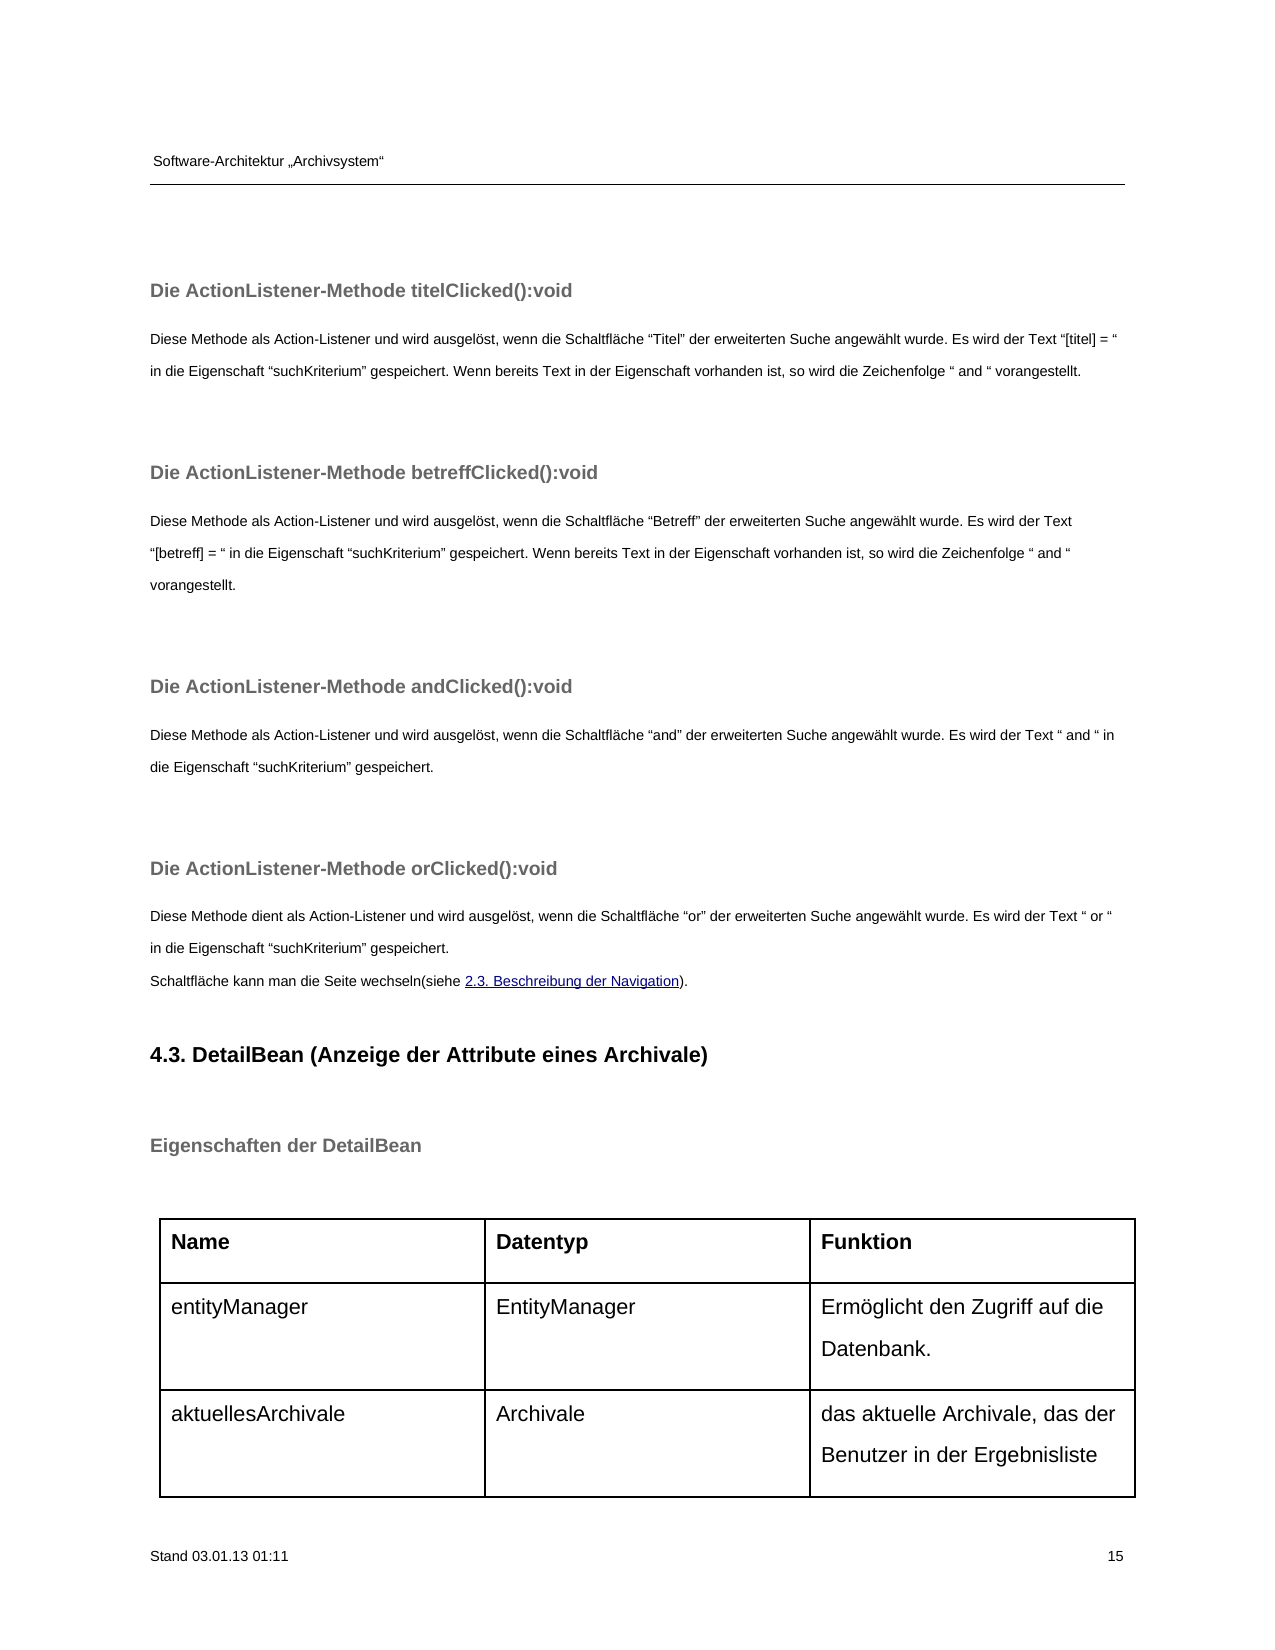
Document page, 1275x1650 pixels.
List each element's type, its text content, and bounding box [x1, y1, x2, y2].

table_cell aktuellesArchivale [161, 1391, 484, 1496]
subtitle Die ActionListener-Methode betreffClicked():void [150, 462, 1125, 499]
table_cell EntityManager [486, 1284, 809, 1389]
text Diese Methode dient als Action-Listener und wird ausgelöst, wenn die Schaltfläche “or” der erweiterten Suche angewählt wurde. Es wird der Text “ or “ in die Eigenschaft “suchKriterium” gespeichert. [150, 909, 1125, 969]
subtitle Die ActionListener-Methode andClicked():void [150, 676, 1125, 713]
text Diese Methode als Action-Listener und wird ausgelöst, wenn die Schaltfläche “Betreff” der erweiterten Suche angewählt wurde. Es wird der Text “[betreff] = “ in die Eigenschaft “suchKriterium” gespeichert. Wenn bereits Text in der Eigenschaft vorhanden ist, so wird die Zeichenfolge “ and “ vorangestellt. [150, 513, 1125, 605]
subtitle 4.3. DetailBean (Anzeige der Attribute eines Archivale) [150, 1042, 1125, 1084]
table_cell Archivale [486, 1391, 809, 1496]
table_header Funktion [811, 1220, 1134, 1282]
table_cell das aktuelle Archivale, das der Benutzer in der Ergebnisliste [811, 1391, 1134, 1496]
table_cell Ermöglicht den Zugriff auf die Datenbank. [811, 1284, 1134, 1389]
subtitle Eigenschaften der DetailBean [150, 1134, 1125, 1172]
text Diese Methode als Action-Listener und wird ausgelöst, wenn die Schaltfläche “and” der erweiterten Suche angewählt wurde. Es wird der Text “ and “ in die Eigenschaft “suchKriterium” gespeichert. [150, 727, 1125, 787]
table_header Datentyp [486, 1220, 809, 1282]
table_header Name [161, 1220, 484, 1282]
text Schaltfläche kann man die Seite wechseln(siehe 2.3. Beschreibung der Navigation). [150, 973, 1125, 1001]
subtitle Die ActionListener-Methode orClicked():void [150, 858, 1125, 895]
text Diese Methode als Action-Listener und wird ausgelöst, wenn die Schaltfläche “Titel” der erweiterten Suche angewählt wurde. Es wird der Text “[titel] = “ in die Eigenschaft “suchKriterium” gespeichert. Wenn bereits Text in der Eigenschaft vorhanden ist, so wird die Zeichenfolge “ and “ vorangestellt. [150, 331, 1125, 391]
subtitle Die ActionListener-Methode titelClicked():void [150, 280, 1125, 317]
table_cell entityManager [161, 1284, 484, 1389]
